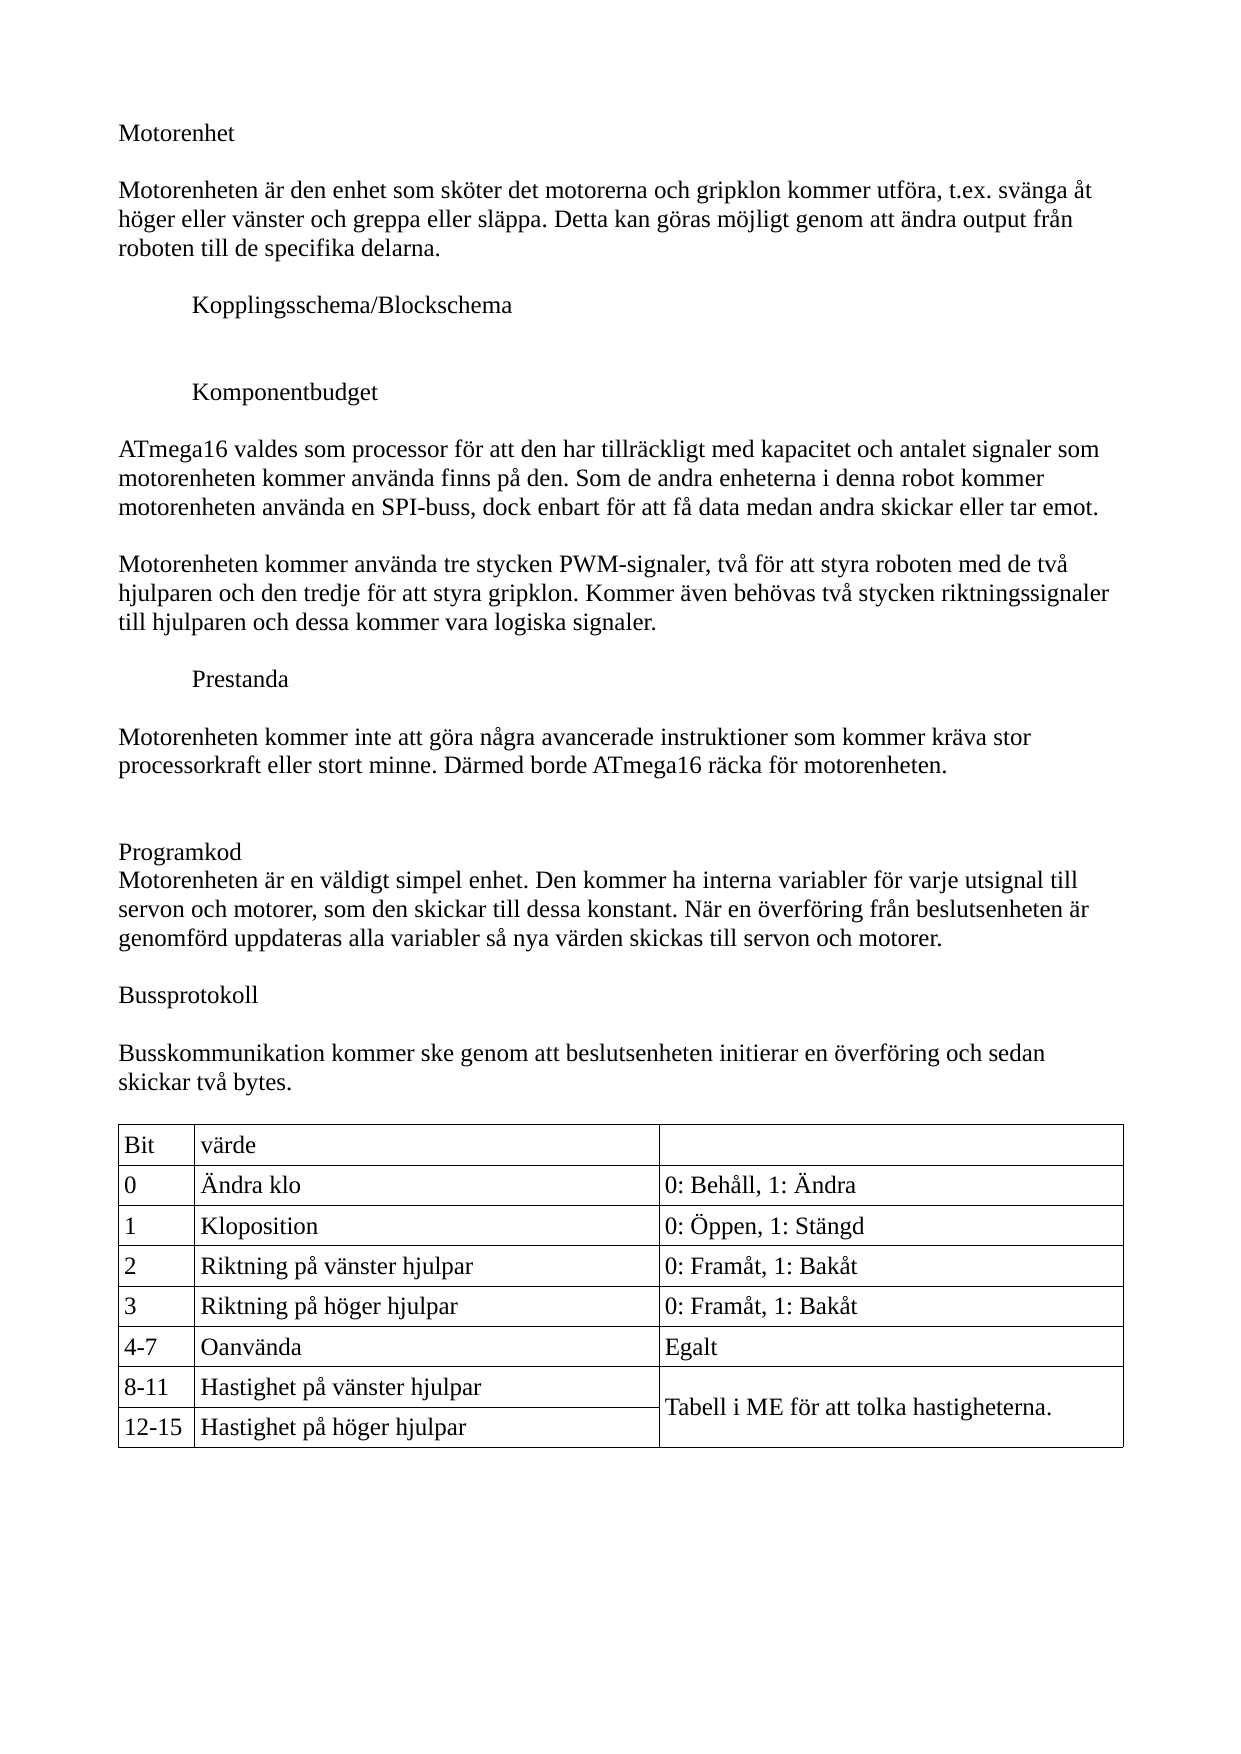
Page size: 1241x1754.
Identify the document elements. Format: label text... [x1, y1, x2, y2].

table_cell Riktning på höger hjulpar [195, 1287, 659, 1326]
table_cell 0: Öppen, 1: Stängd [660, 1206, 1123, 1245]
text Komponentbudget [118, 377, 1122, 406]
table_cell Riktning på vänster hjulpar [195, 1246, 659, 1286]
table_cell Ändra klo [195, 1166, 659, 1205]
text Kopplingsschema/Blockschema [118, 291, 1122, 319]
text Motorenheten kommer använda tre stycken PWM-signaler, två för att styra roboten med de två hjulparen och den tredje för att styra gripklon. Kommer även behövas två stycken riktningssignaler till hjulparen och dessa kommer vara logiska signaler. [118, 549, 1122, 636]
text Motorenheten är en väldigt simpel enhet. Den kommer ha interna variabler för varje utsignal till servon och motorer, som den skickar till dessa konstant. När en överföring från beslutsenheten är genomförd uppdateras alla variabler så nya värden skickas till servon och motorer. [118, 866, 1122, 952]
table_cell 12-15 [119, 1408, 194, 1447]
table_cell 3 [119, 1287, 194, 1326]
text Motorenheten kommer inte att göra några avancerade instruktioner som kommer kräva stor processorkraft eller stort minne. Därmed borde ATmega16 räcka för motorenheten. [118, 722, 1122, 779]
table_cell 0 [119, 1166, 194, 1205]
text Motorenheten är den enhet som sköter det motorerna och gripklon kommer utföra, t.ex. svänga åt höger eller vänster och greppa eller släppa. Detta kan göras möjligt genom att ändra output från roboten till de specifika delarna. [118, 176, 1122, 262]
text Motorenhet [118, 118, 1122, 147]
table_cell Hastighet på vänster hjulpar [195, 1367, 659, 1407]
text Programkod [118, 837, 1122, 866]
table_cell Tabell i ME för att tolka hastigheterna. [660, 1367, 1123, 1447]
table_cell 0: Behåll, 1: Ändra [660, 1166, 1123, 1205]
table_cell 1 [119, 1206, 194, 1245]
table_header värde [195, 1125, 659, 1165]
table_cell Hastighet på höger hjulpar [195, 1408, 659, 1447]
text Busskommunikation kommer ske genom att beslutsenheten initierar en överföring och sedan skickar två bytes. [118, 1038, 1122, 1096]
table_cell 0: Framåt, 1: Bakåt [660, 1287, 1123, 1326]
table_header Bit [119, 1125, 194, 1165]
table_header [660, 1125, 1123, 1165]
table_cell 8-11 [119, 1367, 194, 1407]
table_cell 4-7 [119, 1327, 194, 1366]
table_cell Kloposition [195, 1206, 659, 1245]
text ATmega16 valdes som processor för att den har tillräckligt med kapacitet och antalet signaler som motorenheten kommer använda finns på den. Som de andra enheterna i denna robot kommer motorenheten använda en SPI-buss, dock enbart för att få data medan andra skickar eller tar emot. [118, 434, 1122, 521]
table_cell 0: Framåt, 1: Bakåt [660, 1246, 1123, 1286]
table_cell 2 [119, 1246, 194, 1286]
text Prestanda [118, 664, 1122, 693]
text Bussprotokoll [118, 981, 1122, 1009]
table_cell Egalt [660, 1327, 1123, 1366]
table_cell Oanvända [195, 1327, 659, 1366]
